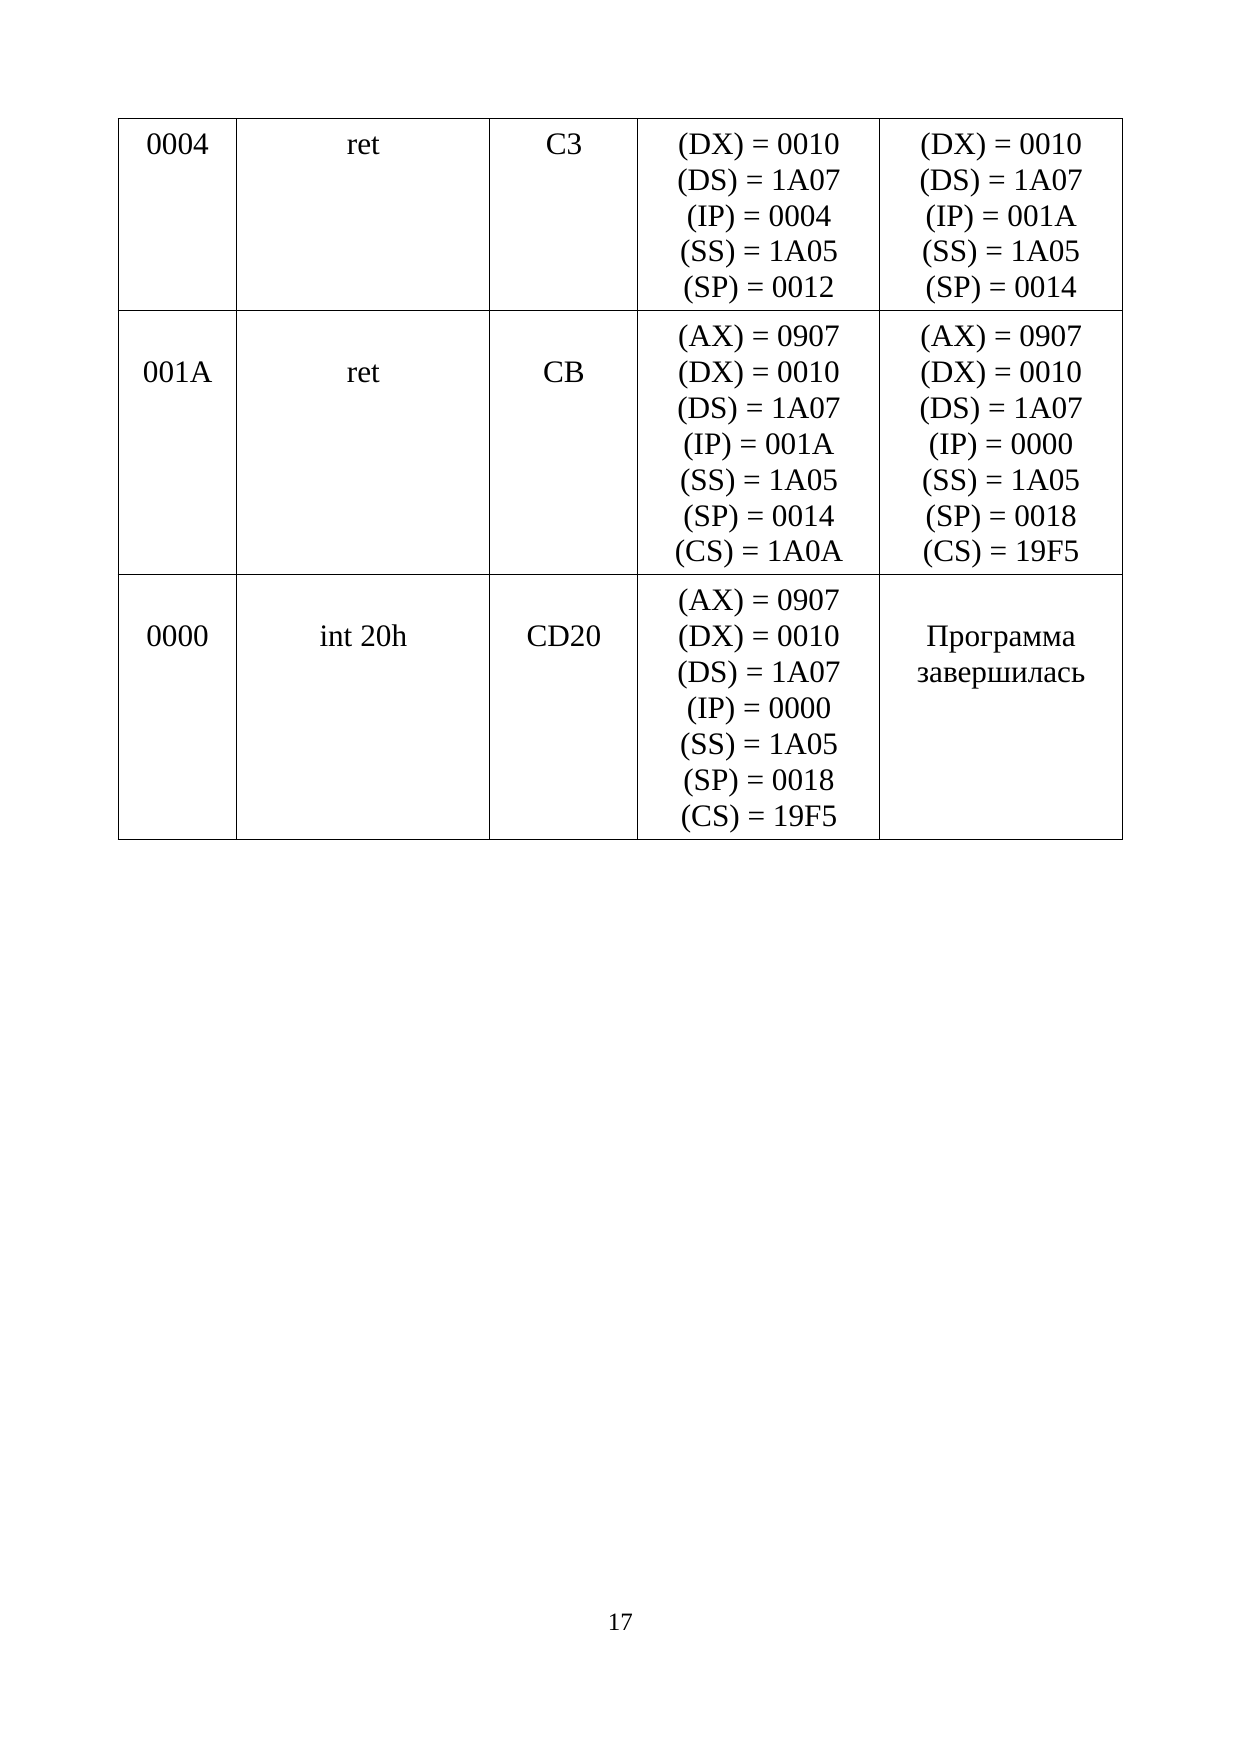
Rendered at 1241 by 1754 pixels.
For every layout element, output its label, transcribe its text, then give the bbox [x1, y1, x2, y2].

table_cell (DX) = 0010 (DS) = 1A07 (IP) = 0004 (SS) = 1A05 (SP) = 0012 [638, 119, 879, 310]
table_cell ret [237, 311, 489, 574]
table_cell (AX) = 0907 (DX) = 0010 (DS) = 1A07 (IP) = 0000 (SS) = 1A05 (SP) = 0018 (CS) = 19F5 [638, 575, 879, 838]
table_cell C3 [490, 119, 637, 310]
table_cell 001A [119, 311, 236, 574]
table_cell CD20 [490, 575, 637, 838]
table_cell CB [490, 311, 637, 574]
table_cell (AX) = 0907 (DX) = 0010 (DS) = 1A07 (IP) = 001A (SS) = 1A05 (SP) = 0014 (CS) = 1A0A [638, 311, 879, 574]
table_cell Программа завершилась [880, 575, 1122, 838]
table_cell (AX) = 0907 (DX) = 0010 (DS) = 1A07 (IP) = 0000 (SS) = 1A05 (SP) = 0018 (CS) = 19F5 [880, 311, 1122, 574]
table_cell ret [237, 119, 489, 310]
table_cell 0004 [119, 119, 236, 310]
table_cell (DX) = 0010 (DS) = 1A07 (IP) = 001A (SS) = 1A05 (SP) = 0014 [880, 119, 1122, 310]
table_cell int 20h [237, 575, 489, 838]
table_cell 0000 [119, 575, 236, 838]
